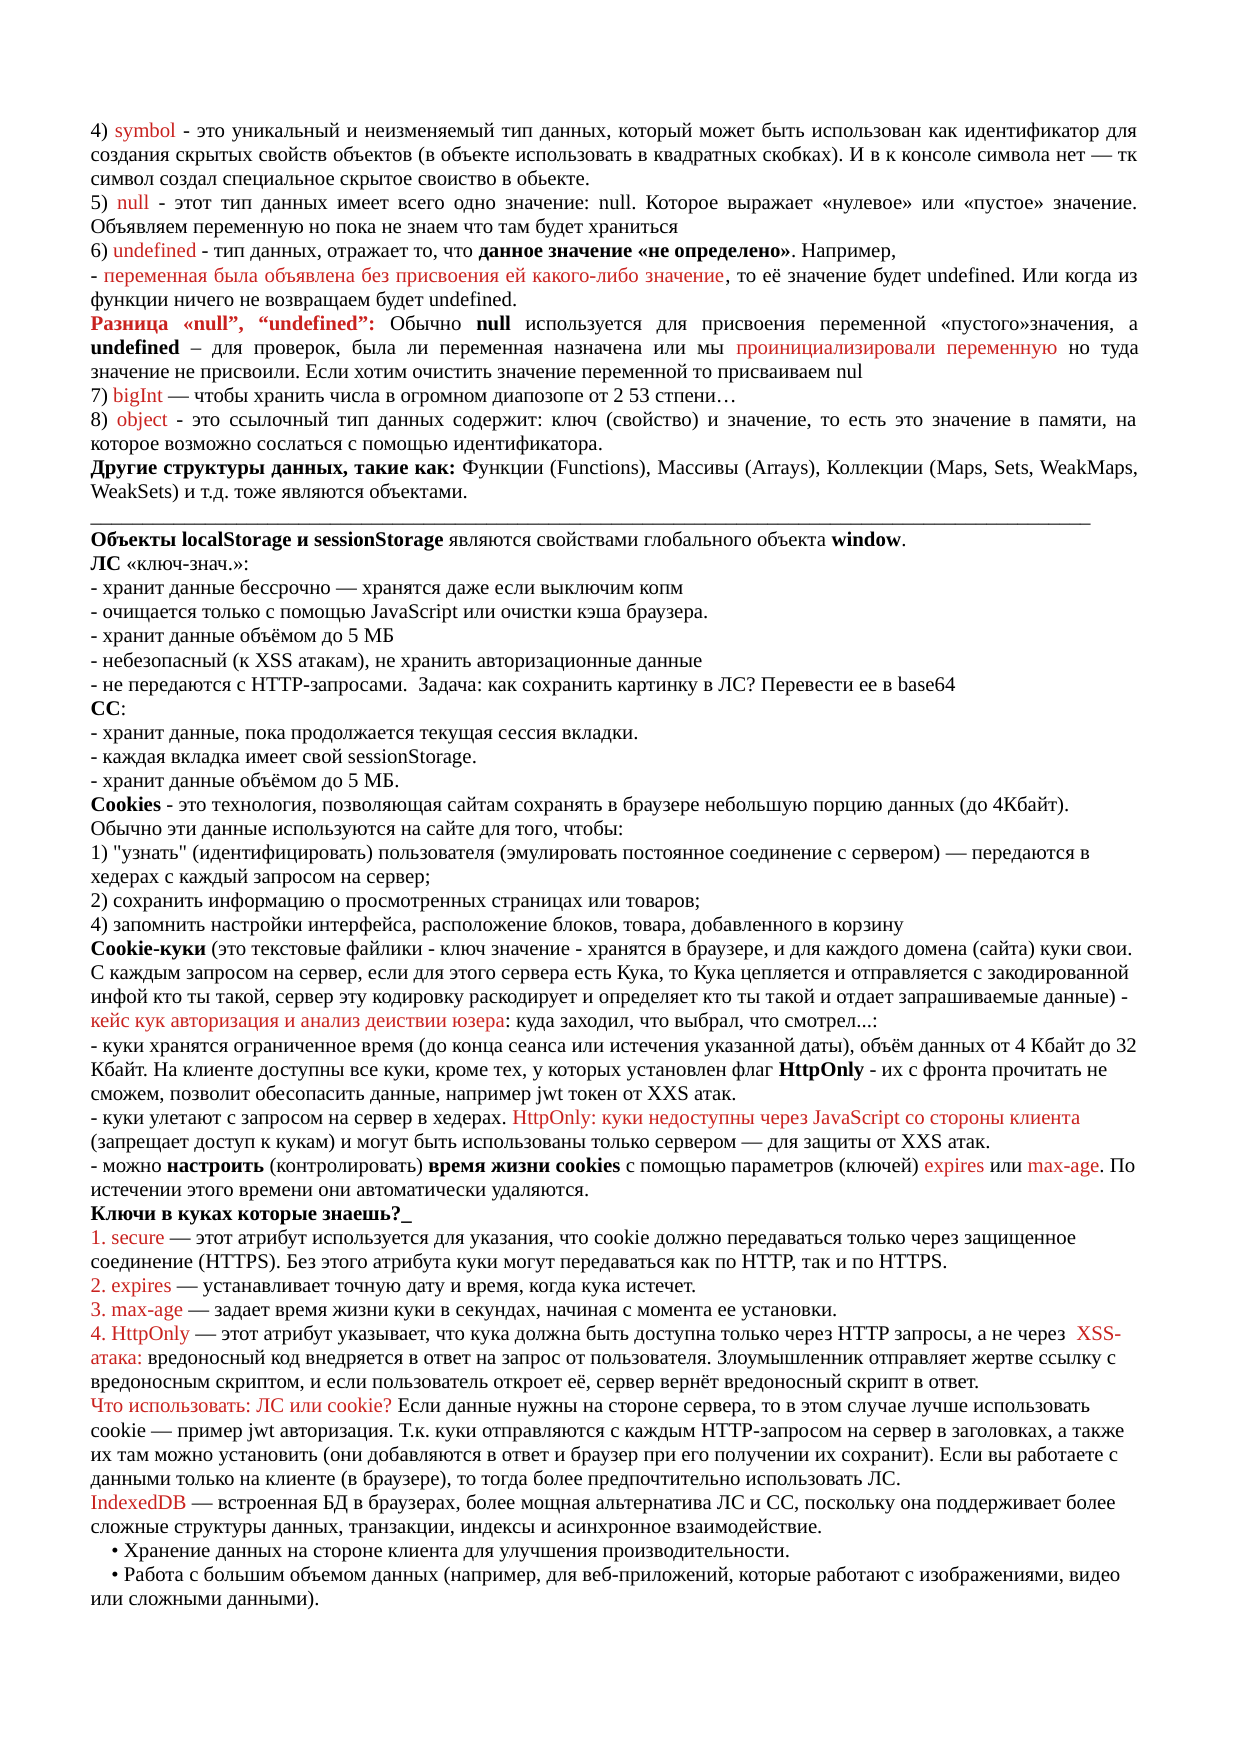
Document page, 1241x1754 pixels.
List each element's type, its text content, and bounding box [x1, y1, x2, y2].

text ЛС «ключ-знач.»: - хранит данные бессрочно — хранятся даже если выключим копм - очищается только с помощью JavaScript или очистки кэша браузера. - хранит данные объёмом до 5 МБ [90, 551, 1139, 647]
text Другие структуры данных, такие как: Функции (Functions), Массивы (Arrays), Коллекции (Maps, Sets, WeakMaps, WeakSets) и т.д. тоже являются объектами. [90, 455, 1139, 503]
text 6) undefined - тип данных, отражает то, что данное значение «не определено». Например, [90, 238, 1139, 262]
text ________________________________________________________________________________________________ [90, 503, 1139, 527]
text • Хранение данных на стороне клиента для улучшения производительности. [90, 1538, 1139, 1562]
text 2. expires — устанавливает точную дату и время, когда кука истечет. [90, 1273, 1139, 1297]
text - можно настроить (контролировать) время жизни cookies с помощью параметров (ключей) expires или max-age. По истечении этого времени они автоматически удаляются. [90, 1153, 1139, 1201]
text - не передаются с HTTP-запросами. Задача: как сохранить картинку в ЛС? Перевести ее в base64 СС: - хранит данные, пока продолжается текущая сессия вкладки. - каждая вкладка имеет свой sessionStorage. - хранит данные объёмом до 5 МБ. [90, 672, 1139, 792]
text • Работа с большим объемом данных (например, для веб-приложений, которые работают с изображениями, видео или сложными данными). [90, 1562, 1139, 1610]
text 3. max-age — задает время жизни куки в секундах, начиная с момента ее установки. [90, 1297, 1139, 1321]
text 5) null - этот тип данных имеет всего одно значение: null. Которое выражает «нулевое» или «пустое» значение. Объявляем переменную но пока не знаем что там будет храниться [90, 190, 1139, 238]
text Что использовать: ЛС или cookie? Если данные нужны на стороне сервера, то в этом случае лучше использовать cookie — пример jwt авторизация. Т.к. куки отправляются с каждым HTTP-запросом на сервер в заголовках, а также их там можно установить (они добавляются в ответ и браузер при его получении их сохранит). Если вы работаете с данными только на клиенте (в браузере), то тогда более предпочтительно использовать ЛС. [90, 1393, 1139, 1490]
text IndexedDB — встроенная БД в браузерах, более мощная альтернатива ЛС и СС, поскольку она поддерживает более сложные структуры данных, транзакции, индексы и асинхронное взаимодействие. [90, 1490, 1139, 1538]
text - небезопасный (к XSS атакам), не хранить авторизационные данные [90, 647, 1139, 672]
text Объекты localStorage и sessionStorage являются свойствами глобального объекта window. [90, 527, 1139, 551]
text Cookies - это технология, позволяющая сайтам сохранять в браузере небольшую порцию данных (до 4Кбайт). Обычно эти данные используются на сайте для того, чтобы: 1) "узнать" (идентифицировать) пользователя (эмулировать постоянное соединение с сервером) — передаются в хедерах с каждый запросом на сервер; 2) сохранить информацию о просмотренных страницах или товаров; 4) запомнить настройки интерфейса, расположение блоков, товара, добавленного в корзину Cookie-куки (это текстовые файлики - ключ значение - хранятся в браузере, и для каждого домена (сайта) куки свои. С каждым запросом на сервер, если для этого сервера есть Кука, то Кука цепляется и отправляется с закодированной инфой кто ты такой, сервер эту кодировку раскодирует и определяет кто ты такой и отдает запрашиваемые данные) - кейс кук авторизация и анализ деиствии юзера: куда заходил, что выбрал, что смотрел...: - куки хранятся ограниченное время (до конца сеанса или истечения указанной даты), объём данных от 4 Кбайт до 32 Кбайт. На клиенте доступны все куки, кроме тех, у которых установлен флаг HttpOnly - их с фронта прочитать не сможем, позволит обесопасить данные, например jwt токен от XXS атак. [90, 792, 1139, 1105]
text 7) bigInt — чтобы хранить числа в огромном диапозопе от 2 53 стпени… [90, 383, 1139, 407]
text 4. HttpOnly — этот атрибут указывает, что кука должна быть доступна только через HTTP запросы, а не через XSS-атака: вредоносный код внедряется в ответ на запрос от пользователя. Злоумышленник отправляет жертве ссылку с вредоносным скриптом, и если пользователь откроет её, сервер вернёт вредоносный скрипт в ответ. [90, 1321, 1139, 1393]
text Разница «null”, “undefined”: Обычно null используется для присвоения переменной «пустого»значения, а undefined – для проверок, была ли переменная назначена или мы проинициализировали переменную но туда значение не присвоили. Если хотим очистить значение переменной то присваиваем nul [90, 311, 1139, 383]
text Ключи в куках которые знаешь?_ [90, 1201, 1139, 1225]
text - куки улетают с запросом на сервер в хедерах. HttpOnly: куки недоступны через JavaScript со стороны клиента (запрещает доступ к кукам) и могут быть использованы только сервером — для защиты от XXS атак. [90, 1105, 1139, 1153]
text 4) symbol - это уникальный и неизменяемый тип данных, который может быть использован как идентификатор для создания скрытых свойств объектов (в объекте использовать в квадратных скобках). И в к консоле символа нет — тк символ создал специальное скрытое своиство в обьекте. [90, 118, 1139, 190]
text - переменная была объявлена без присвоения ей какого-либо значение, то её значение будет undefined. Или когда из функции ничего не возвращаем будет undefined. [90, 262, 1139, 311]
text 8) object - это ссылочный тип данных содержит: ключ (свойство) и значение, то есть это значение в памяти, на которое возможно сослаться с помощью идентификатора. [90, 407, 1139, 455]
text 1. secure — этот атрибут используется для указания, что cookie должно передаваться только через защищенное соединение (HTTPS). Без этого атрибута куки могут передаваться как по HTTP, так и по HTTPS. [90, 1225, 1139, 1273]
